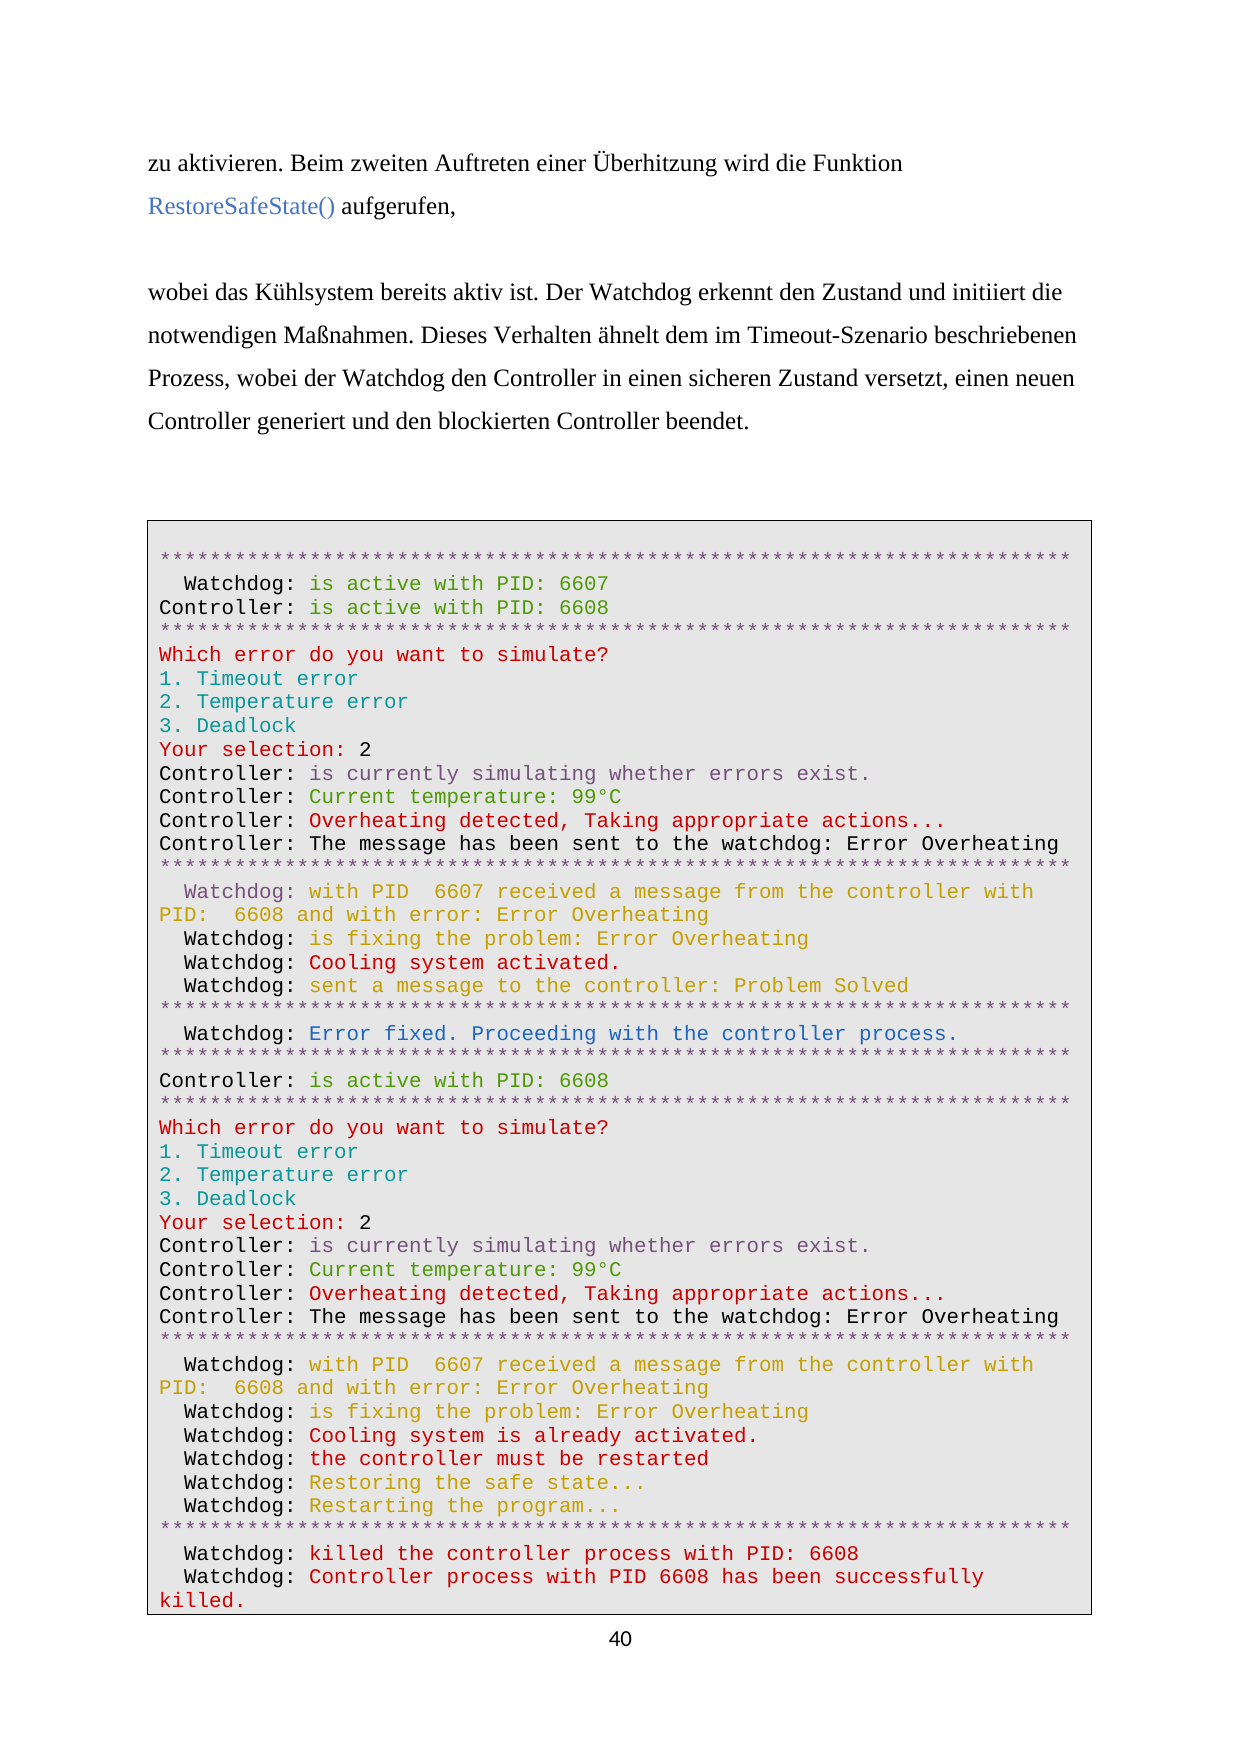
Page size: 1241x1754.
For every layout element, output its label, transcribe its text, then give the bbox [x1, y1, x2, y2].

text zu aktivieren. Beim zweiten Auftreten einer Überhitzung wird die Funktion RestoreSafeState() aufgerufen, [148, 148, 1093, 219]
text wobei das Kühlsystem bereits aktiv ist. Der Watchdog erkennt den Zustand und initiiert die notwendigen Maßnahmen. Dieses Verhalten ähnelt dem im Timeout-Szenario beschriebenen Prozess, wobei der Watchdog den Controller in einen sicheren Zustand versetzt, einen neuen Controller generiert und den blockierten Controller beendet. [148, 277, 1093, 435]
table_header ﻿ ************************************************************************* Watchdog: is active with PID: 6607 Controller: is active with PID: 6608 ************************************************************************* Which error do you want to simulate? 1. Timeout error 2. Temperature error 3. Deadlock Your selection: 2 Controller: is currently simulating whether errors exist. Controller: Current temperature: 99°C Controller: Overheating detected, Taking appropriate actions... Controller: The message has been sent to the watchdog: Error Overheating ************************************************************************* Watchdog: with PID 6607 received a message from the controller with PID: 6608 and with error: Error Overheating Watchdog: is fixing the problem: Error Overheating Watchdog: Cooling system activated. Watchdog: sent a message to the controller: Problem Solved ************************************************************************* Watchdog: Error fixed. Proceeding with the controller process. ************************************************************************* Controller: is active with PID: 6608 ************************************************************************* Which error do you want to simulate? 1. Timeout error 2. Temperature error 3. Deadlock Your selection: 2 Controller: is currently simulating whether errors exist. Controller: Current temperature: 99°C Controller: Overheating detected, Taking appropriate actions... Controller: The message has been sent to the watchdog: Error Overheating ************************************************************************* Watchdog: with PID 6607 received a message from the controller with PID: 6608 and with error: Error Overheating Watchdog: is fixing the problem: Error Overheating Watchdog: Cooling system is already activated. Watchdog: the controller must be restarted Watchdog: Restoring the safe state... Watchdog: Restarting the program... ************************************************************************* Watchdog: killed the controller process with PID: 6608 Watchdog: Controller process with PID 6608 has been successfully killed. [148, 521, 1091, 1614]
